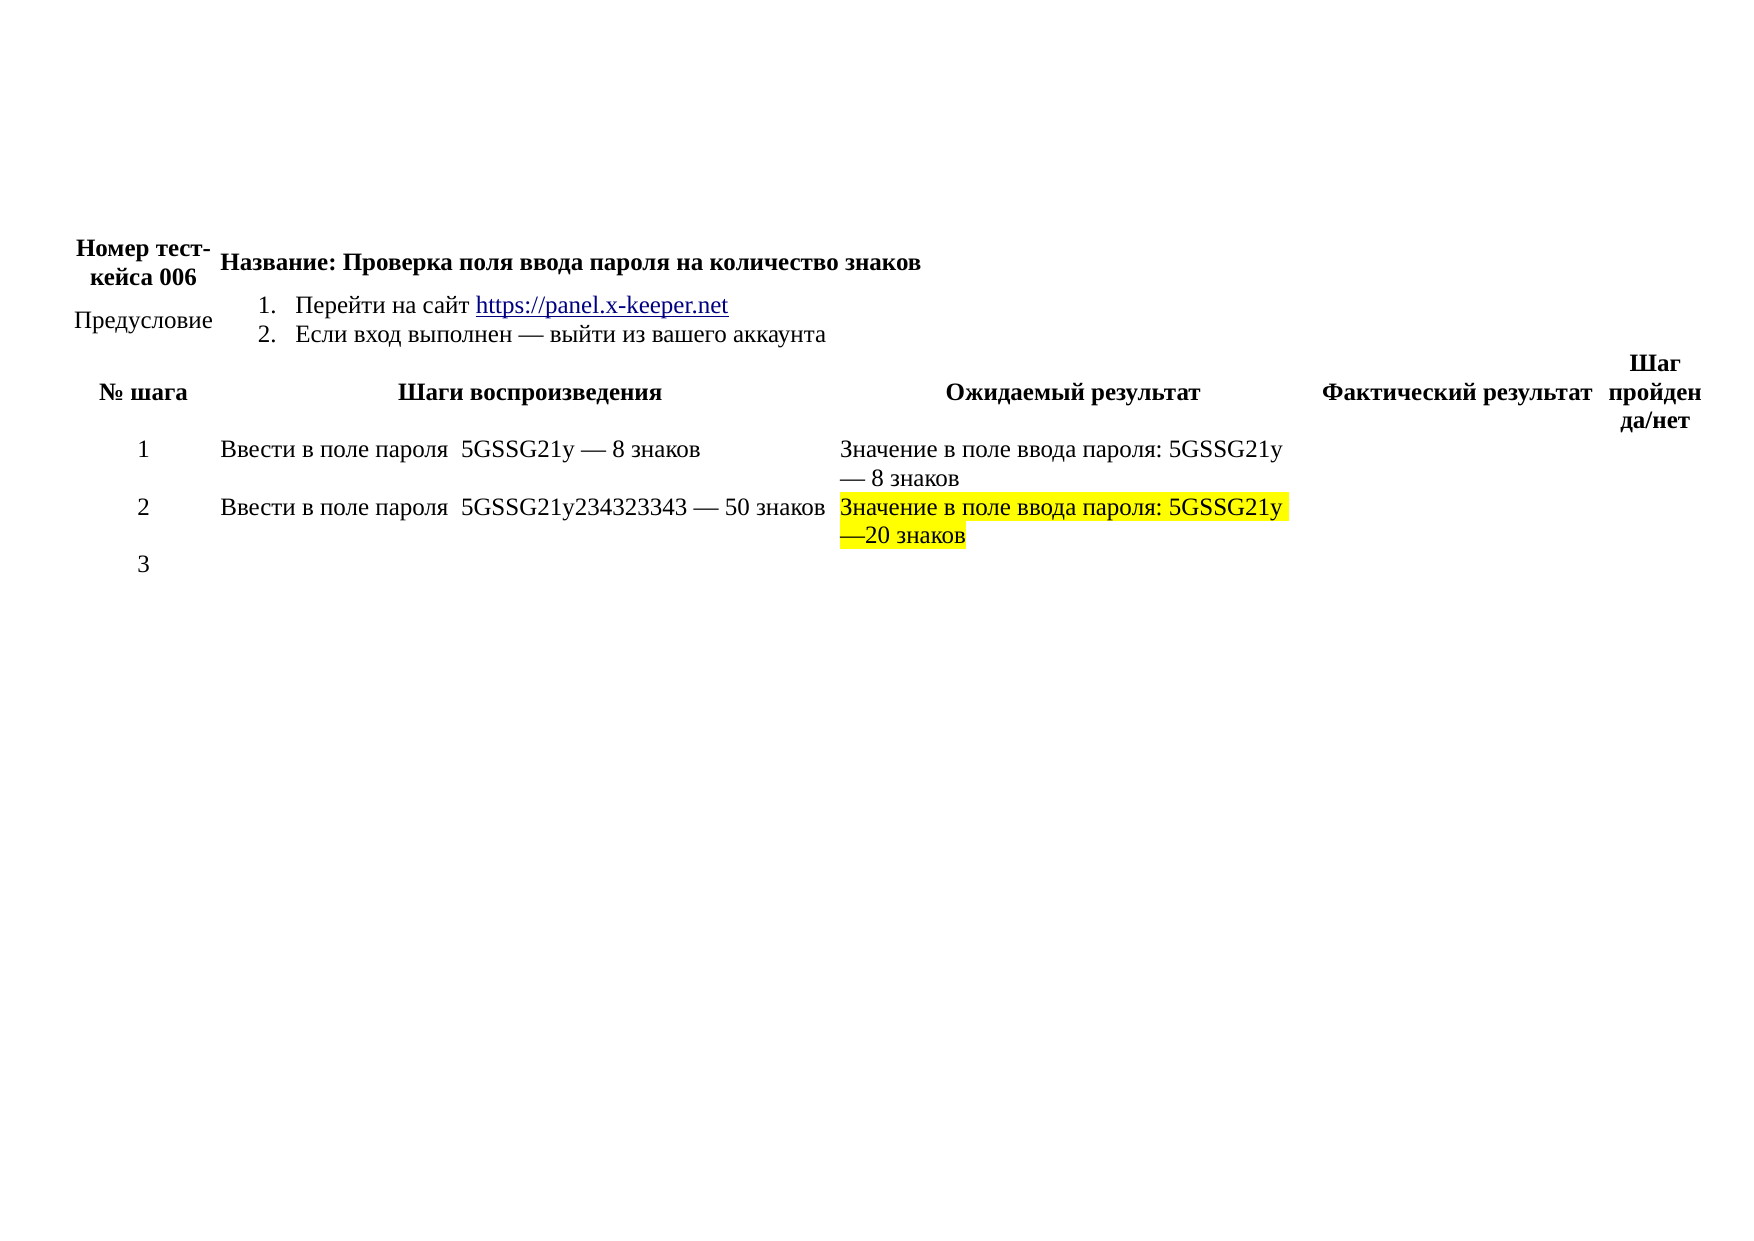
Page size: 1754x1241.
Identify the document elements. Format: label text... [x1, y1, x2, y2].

table_cell [1608, 492, 1702, 549]
table_header Название: Проверка поля ввода пароля на количество знаков [220, 233, 1702, 291]
table_header Номер тест-кейса 006 [66, 233, 220, 291]
table_cell Шаг пройден да/нет [1608, 348, 1702, 434]
table_cell 1 [66, 434, 220, 492]
table_cell Ожидаемый результат [840, 348, 1306, 434]
table_cell 3 [66, 549, 220, 581]
table_cell № шага [66, 348, 220, 434]
table_cell Значение в поле ввода пароля: 5GSSG21y — 8 знаков [840, 434, 1306, 492]
table_cell Шаги воспроизведения [220, 348, 840, 434]
table_cell Перейти на сайт https://panel.x-keeper.net Если вход выполнен — выйти из вашего аккаунта [220, 291, 1702, 348]
table_cell Фактический результат [1306, 348, 1608, 434]
table_cell [1306, 492, 1608, 549]
table_cell [1608, 549, 1702, 581]
table_cell Значение в поле ввода пароля: 5GSSG21y —20 знаков [840, 492, 1306, 549]
table_cell Предусловие [66, 291, 220, 348]
table_cell [1608, 434, 1702, 492]
table_cell [220, 549, 840, 581]
table_cell [1306, 434, 1608, 492]
table_cell 2 [66, 492, 220, 549]
table_cell Ввести в поле пароля 5GSSG21y234323343 — 50 знаков [220, 492, 840, 549]
table_cell Ввести в поле пароля 5GSSG21y — 8 знаков [220, 434, 840, 492]
table_cell [1306, 549, 1608, 581]
table_cell [840, 549, 1306, 581]
